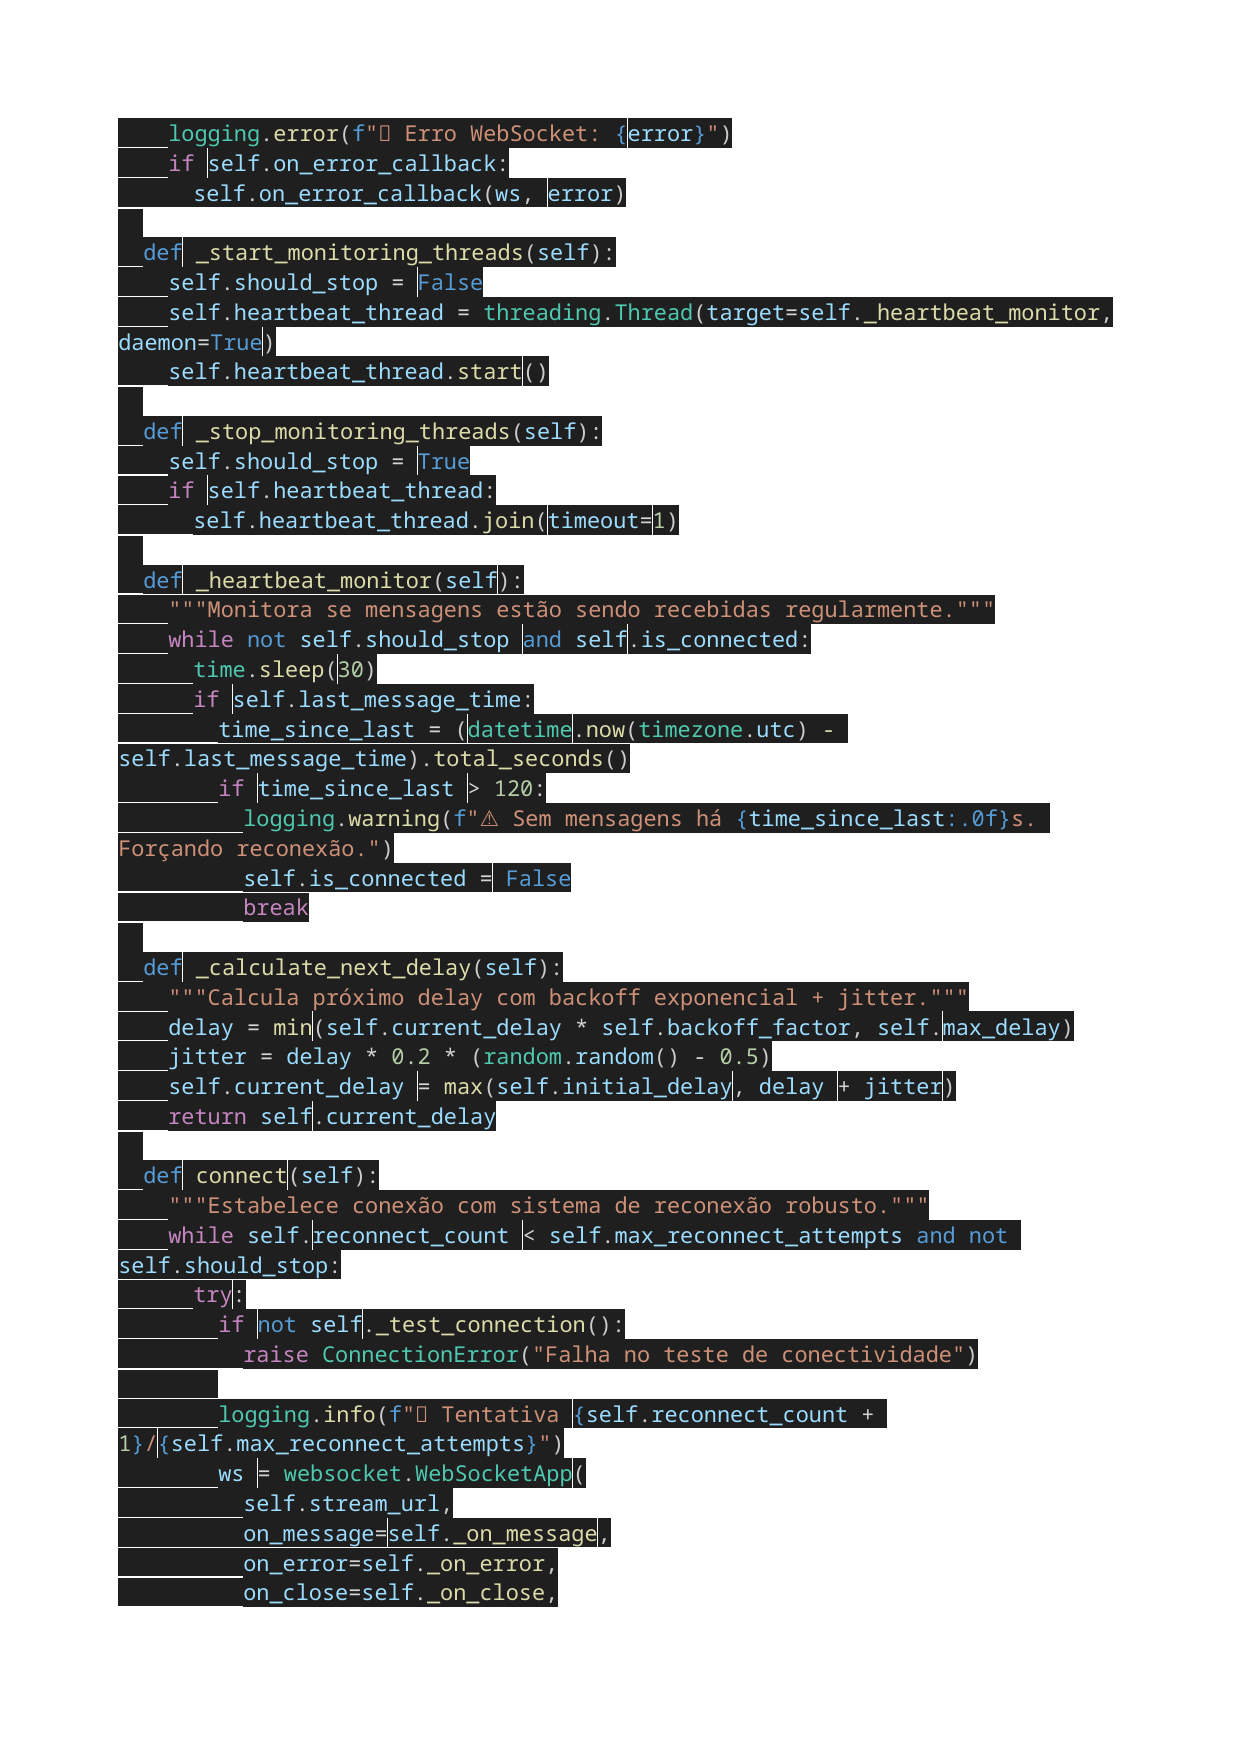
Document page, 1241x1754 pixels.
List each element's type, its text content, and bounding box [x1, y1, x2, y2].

text def _calculate_next_delay(self): [118, 952, 1122, 982]
text raise ConnectionError("Falha no teste de conectividade") [118, 1339, 1122, 1369]
text """Estabelece conexão com sistema de reconexão robusto.""" [118, 1190, 1122, 1220]
text on_close=self._on_close, [118, 1577, 1122, 1607]
text while self.reconnect_count < self.max_reconnect_attempts and not self.should_stop: [118, 1220, 1122, 1279]
text logging.info(f"🔄 Tentativa {self.reconnect_count + 1}/{self.max_reconnect_attempts}") [118, 1398, 1122, 1458]
text self.current_delay = max(self.initial_delay, delay + jitter) [118, 1071, 1122, 1101]
text self.should_stop = True [118, 446, 1122, 475]
text time.sleep(30) [118, 654, 1122, 684]
text if self.on_error_callback: [118, 148, 1122, 178]
text time_since_last = (datetime.now(timezone.utc) - self.last_message_time).total_seconds() [118, 714, 1122, 773]
text while not self.should_stop and self.is_connected: [118, 624, 1122, 654]
text self.should_stop = False [118, 267, 1122, 297]
text on_error=self._on_error, [118, 1547, 1122, 1577]
text self.is_connected = False [118, 863, 1122, 892]
text try: [118, 1279, 1122, 1309]
text def _stop_monitoring_threads(self): [118, 416, 1122, 446]
text self.heartbeat_thread.start() [118, 356, 1122, 386]
text jitter = delay * 0.2 * (random.random() - 0.5) [118, 1041, 1122, 1071]
text def _heartbeat_monitor(self): [118, 565, 1122, 594]
text ws = websocket.WebSocketApp( [118, 1458, 1122, 1488]
text if self.last_message_time: [118, 684, 1122, 714]
text break [118, 892, 1122, 922]
text logging.warning(f"⚠️ Sem mensagens há {time_since_last:.0f}s. Forçando reconexão.") [118, 803, 1122, 863]
text if time_since_last > 120: [118, 773, 1122, 803]
text delay = min(self.current_delay * self.backoff_factor, self.max_delay) [118, 1011, 1122, 1041]
text self.heartbeat_thread = threading.Thread(target=self._heartbeat_monitor, daemon=True) [118, 297, 1122, 356]
text """Monitora se mensagens estão sendo recebidas regularmente.""" [118, 594, 1122, 624]
text if not self._test_connection(): [118, 1309, 1122, 1339]
text def _start_monitoring_threads(self): [118, 237, 1122, 267]
text self.heartbeat_thread.join(timeout=1) [118, 505, 1122, 535]
text logging.error(f"❌ Erro WebSocket: {error}") [118, 118, 1122, 148]
text self.on_error_callback(ws, error) [118, 178, 1122, 207]
text self.stream_url, [118, 1488, 1122, 1518]
text if self.heartbeat_thread: [118, 475, 1122, 505]
text """Calcula próximo delay com backoff exponencial + jitter.""" [118, 982, 1122, 1011]
text def connect(self): [118, 1160, 1122, 1190]
text return self.current_delay [118, 1101, 1122, 1131]
text on_message=self._on_message, [118, 1518, 1122, 1547]
